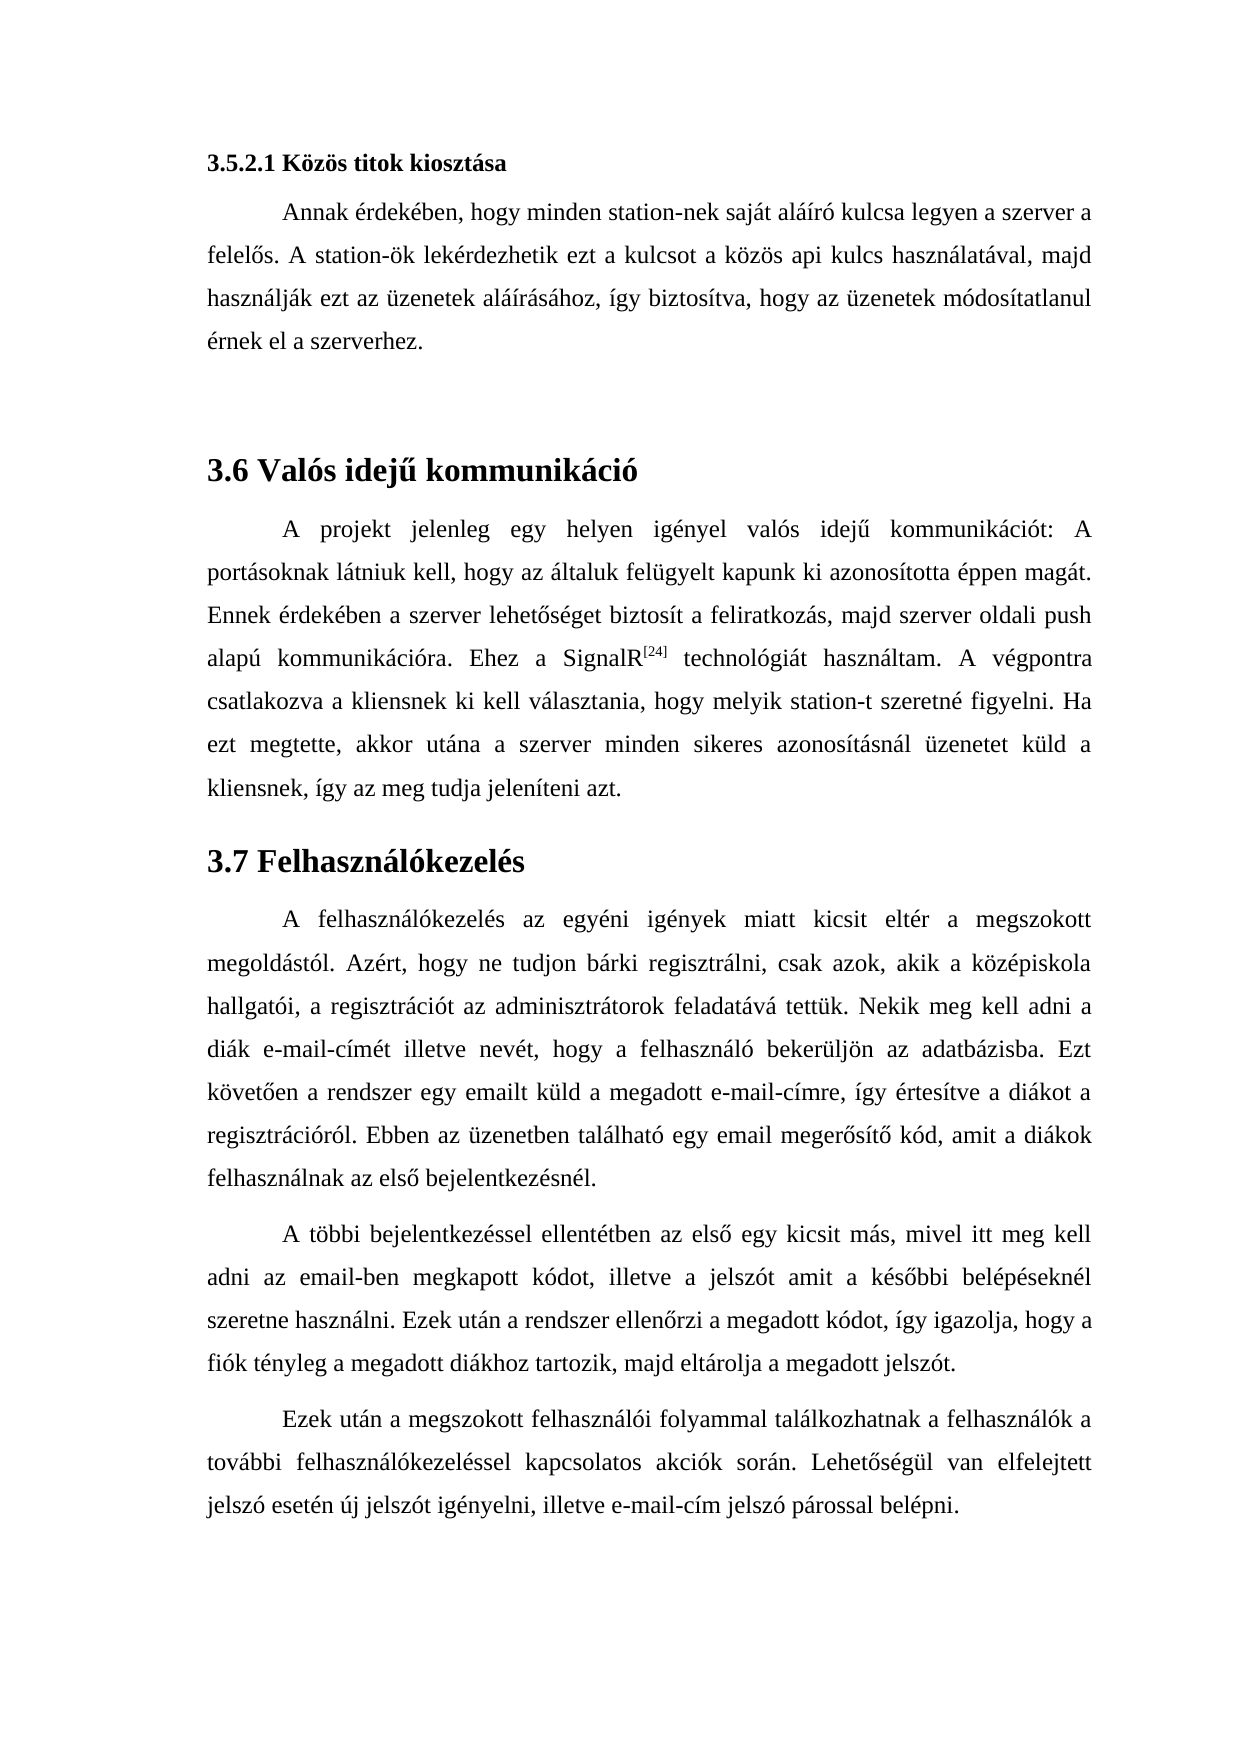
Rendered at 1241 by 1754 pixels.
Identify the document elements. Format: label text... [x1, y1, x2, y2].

text Annak érdekében, hogy minden station-nek saját aláíró kulcsa legyen a szerver a felelős. A station-ök lekérdezhetik ezt a kulcsot a közös api kulcs használatával, majd használják ezt az üzenetek aláírásához, így biztosítva, hogy az üzenetek módosítatlanul érnek el a szerverhez. [207, 197, 1092, 355]
text Ezek után a megszokott felhasználói folyammal találkozhatnak a felhasználók a további felhasználókezeléssel kapcsolatos akciók során. Lehetőségül van elfelejtett jelszó esetén új jelszót igényelni, illetve e-mail-cím jelszó párossal belépni. [207, 1404, 1092, 1519]
subtitle Felhasználókezelés [207, 841, 1092, 879]
text A projekt jelenleg egy helyen igényel valós idejű kommunikációt: A portásoknak látniuk kell, hogy az általuk felügyelt kapunk ki azonosította éppen magát. Ennek érdekében a szerver lehetőséget biztosít a feliratkozás, majd szerver oldali push alapú kommunikációra. Ehez a SignalR[24] technológiát használtam. A végpontra csatlakozva a kliensnek ki kell választania, hogy melyik station-t szeretné figyelni. Ha ezt megtette, akkor utána a szerver minden sikeres azonosításnál üzenetet küld a kliensnek, így az meg tudja jeleníteni azt. [207, 514, 1092, 801]
subtitle Valós idejű kommunikáció [207, 450, 1092, 488]
subtitle Közös titok kiosztása [207, 148, 1092, 176]
text A többi bejelentkezéssel ellentétben az első egy kicsit más, mivel itt meg kell adni az email-ben megkapott kódot, illetve a jelszót amit a későbbi belépéseknél szeretne használni. Ezek után a rendszer ellenőrzi a megadott kódot, így igazolja, hogy a fiók tényleg a megadott diákhoz tartozik, majd eltárolja a megadott jelszót. [207, 1219, 1092, 1377]
text A felhasználókezelés az egyéni igények miatt kicsit eltér a megszokott megoldástól. Azért, hogy ne tudjon bárki regisztrálni, csak azok, akik a középiskola hallgatói, a regisztrációt az adminisztrátorok feladatává tettük. Nekik meg kell adni a diák e-mail-címét illetve nevét, hogy a felhasználó bekerüljön az adatbázisba. Ezt követően a rendszer egy emailt küld a megadott e-mail-címre, így értesítve a diákot a regisztrációról. Ebben az üzenetben található egy email megerősítő kód, amit a diákok felhasználnak az első bejelentkezésnél. [207, 904, 1092, 1192]
